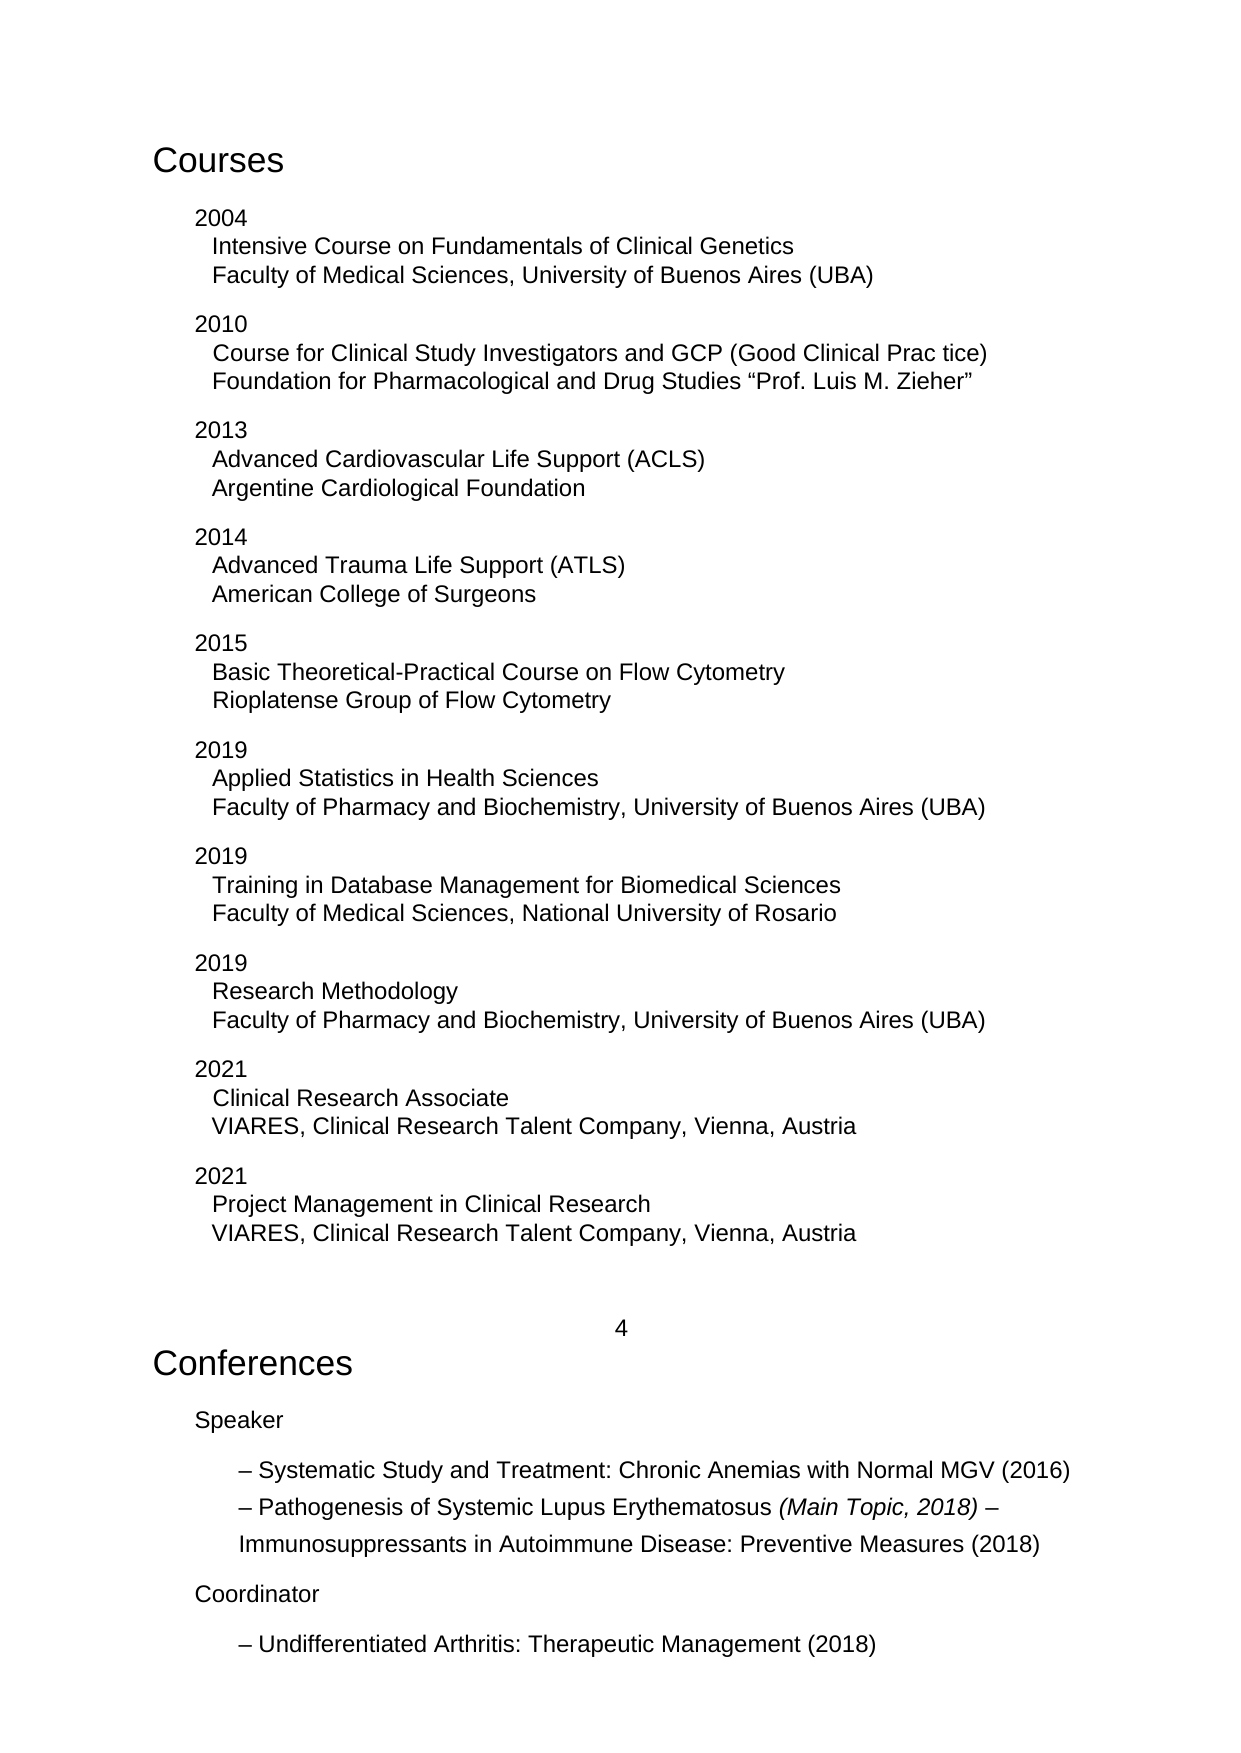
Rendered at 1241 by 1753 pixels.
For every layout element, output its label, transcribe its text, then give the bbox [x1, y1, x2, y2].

text – Systematic Study and Treatment: Chronic Anemias with Normal MGV (2016) – Pathogenesis of Systemic Lupus Erythematosus (Main Topic, 2018) – Immunosuppressants in Autoimmune Disease: Preventive Measures (2018) [238, 1456, 1090, 1558]
text 2013 [188, 416, 1125, 444]
text 2021 [188, 1055, 1125, 1083]
text 2019 [188, 842, 1125, 870]
text Research Methodology [212, 977, 1125, 1005]
text Faculty of Pharmacy and Biochemistry, University of Buenos Aires (UBA) [212, 793, 1125, 820]
text Advanced Trauma Life Support (ATLS) [212, 551, 1125, 579]
text VIARES, Clinical Research Talent Company, Vienna, Austria [211, 1112, 1125, 1140]
text 2019 [188, 949, 1125, 976]
text 4 [614, 1314, 1125, 1342]
text American College of Surgeons [212, 580, 1125, 607]
text VIARES, Clinical Research Talent Company, Vienna, Austria [211, 1219, 1125, 1246]
text Intensive Course on Fundamentals of Clinical Genetics [212, 232, 1125, 260]
text Training in Database Management for Biomedical Sciences [212, 871, 1125, 898]
text Faculty of Pharmacy and Biochemistry, University of Buenos Aires (UBA) [212, 1006, 1125, 1033]
text Advanced Cardiovascular Life Support (ACLS) [212, 445, 1125, 472]
text 2015 [188, 629, 1125, 657]
text 2014 [188, 523, 1125, 550]
text Faculty of Medical Sciences, National University of Rosario [212, 899, 1125, 927]
text Foundation for Pharmacological and Drug Studies “Prof. Luis M. Zieher” [212, 367, 1125, 394]
text Course for Clinical Study Investigators and GCP (Good Clinical Prac tice) [211, 338, 1089, 366]
text 2021 [188, 1162, 1125, 1189]
text Applied Statistics in Health Sciences [212, 764, 1125, 792]
text Conferences [152, 1342, 1125, 1383]
text 2004 [188, 203, 1125, 231]
text Coordinator [188, 1580, 1125, 1608]
text Argentine Cardiological Foundation [212, 473, 1125, 501]
text Basic Theoretical-Practical Course on Flow Cytometry [212, 658, 1125, 685]
text Faculty of Medical Sciences, University of Buenos Aires (UBA) [212, 261, 1125, 288]
text 2019 [188, 736, 1125, 763]
text Courses [152, 139, 1125, 180]
text Clinical Research Associate [212, 1084, 1125, 1111]
text – Undifferentiated Arthritis: Therapeutic Management (2018) [238, 1630, 1125, 1657]
text Speaker [188, 1406, 1125, 1434]
text Project Management in Clinical Research [212, 1190, 1125, 1218]
text 2010 [188, 310, 1125, 338]
text Rioplatense Group of Flow Cytometry [212, 686, 1125, 714]
